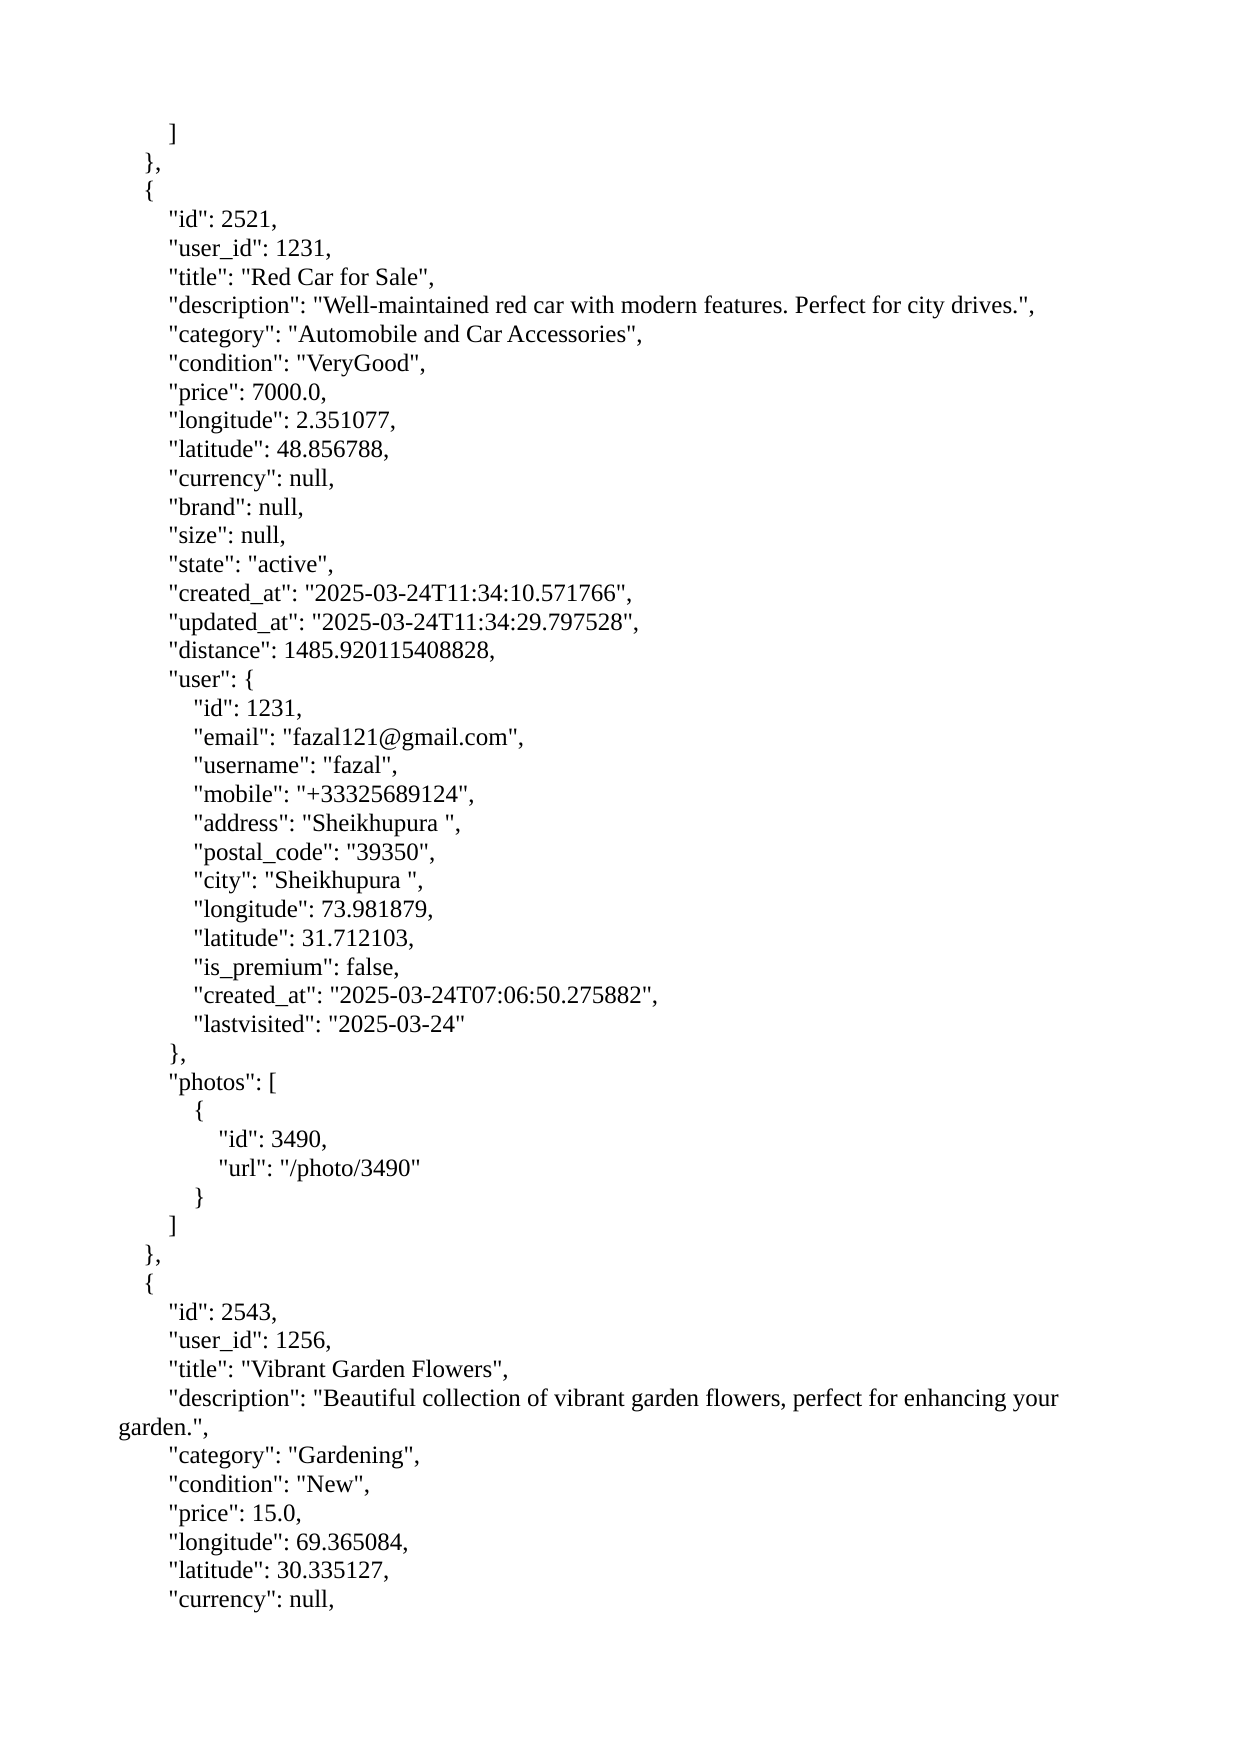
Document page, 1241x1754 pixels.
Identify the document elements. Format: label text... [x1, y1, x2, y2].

text "title": "Red Car for Sale", [118, 262, 1122, 291]
text "postal_code": "39350", [118, 837, 1122, 866]
text ] [118, 118, 1122, 147]
text "mobile": "+33325689124", [118, 779, 1122, 808]
text "condition": "VeryGood", [118, 348, 1122, 377]
text }, [118, 1239, 1122, 1268]
text "title": "Vibrant Garden Flowers", [118, 1354, 1122, 1383]
text "brand": null, [118, 492, 1122, 521]
text "longitude": 2.351077, [118, 406, 1122, 434]
text "updated_at": "2025-03-24T11:34:29.797528", [118, 607, 1122, 636]
text "user_id": 1231, [118, 233, 1122, 262]
text "id": 1231, [118, 693, 1122, 722]
text "state": "active", [118, 549, 1122, 578]
text }, [118, 147, 1122, 176]
text { [118, 1096, 1122, 1124]
text "lastvisited": "2025-03-24" [118, 1009, 1122, 1038]
text "photos": [ [118, 1067, 1122, 1096]
text "email": "fazal121@gmail.com", [118, 722, 1122, 751]
text "latitude": 48.856788, [118, 434, 1122, 463]
text "longitude": 69.365084, [118, 1527, 1122, 1556]
text "user": { [118, 664, 1122, 693]
text "city": "Sheikhupura ", [118, 866, 1122, 894]
text "latitude": 31.712103, [118, 923, 1122, 952]
text "condition": "New", [118, 1469, 1122, 1498]
text "description": "Well-maintained red car with modern features. Perfect for city drives.", [118, 291, 1122, 319]
text "id": 3490, [118, 1124, 1122, 1153]
text "latitude": 30.335127, [118, 1556, 1122, 1584]
text "address": "Sheikhupura ", [118, 808, 1122, 837]
text "price": 7000.0, [118, 377, 1122, 406]
text { [118, 176, 1122, 204]
text "id": 2521, [118, 204, 1122, 233]
text "is_premium": false, [118, 952, 1122, 981]
text "category": "Gardening", [118, 1441, 1122, 1469]
text "created_at": "2025-03-24T11:34:10.571766", [118, 578, 1122, 607]
text "created_at": "2025-03-24T07:06:50.275882", [118, 981, 1122, 1009]
text "currency": null, [118, 463, 1122, 492]
text "user_id": 1256, [118, 1326, 1122, 1354]
text "size": null, [118, 521, 1122, 549]
text "description": "Beautiful collection of vibrant garden flowers, perfect for enhancing your garden.", [118, 1383, 1122, 1441]
text ] [118, 1211, 1122, 1239]
text "url": "/photo/3490" [118, 1153, 1122, 1182]
text "currency": null, [118, 1584, 1122, 1613]
text "category": "Automobile and Car Accessories", [118, 319, 1122, 348]
text "price": 15.0, [118, 1498, 1122, 1527]
text }, [118, 1038, 1122, 1067]
text { [118, 1268, 1122, 1297]
text "id": 2543, [118, 1297, 1122, 1326]
text } [118, 1182, 1122, 1211]
text "longitude": 73.981879, [118, 894, 1122, 923]
text "username": "fazal", [118, 751, 1122, 779]
text "distance": 1485.920115408828, [118, 636, 1122, 664]
